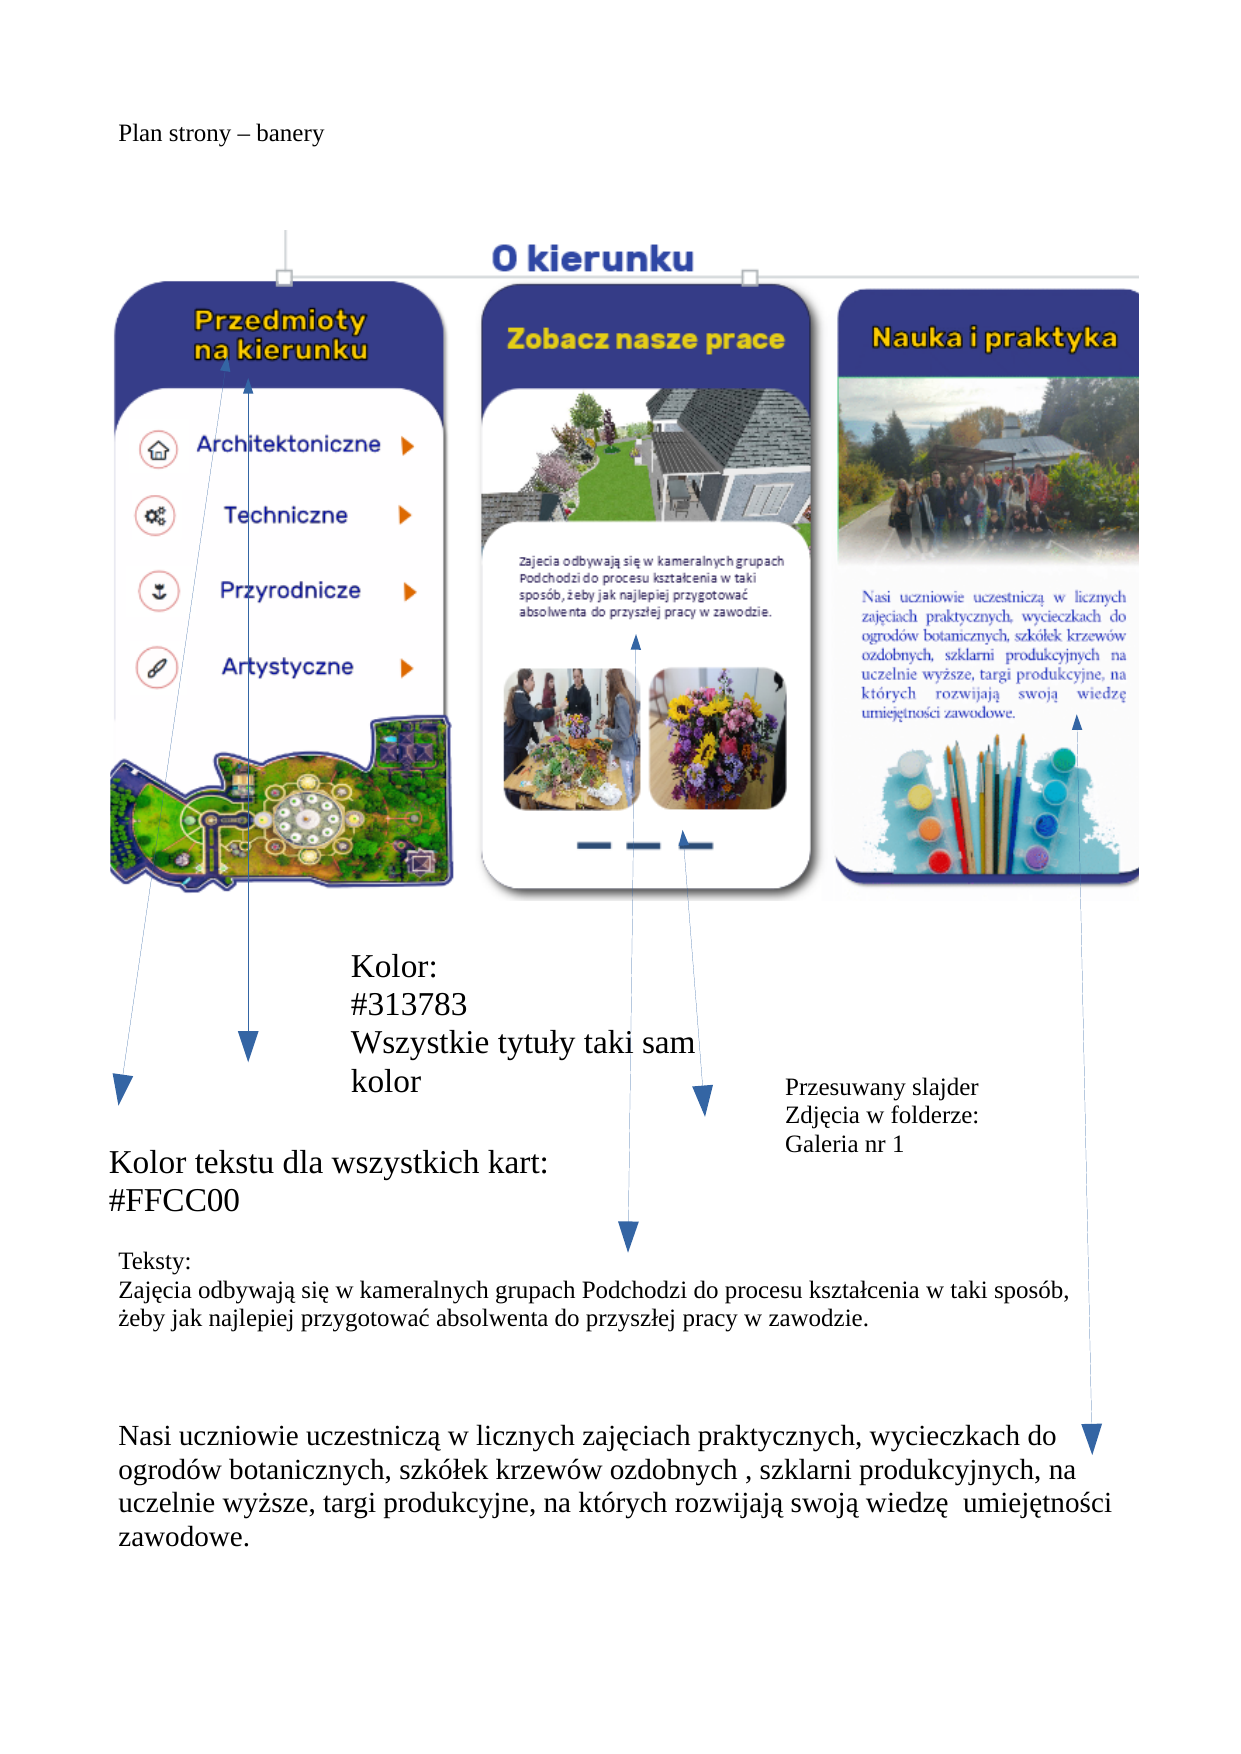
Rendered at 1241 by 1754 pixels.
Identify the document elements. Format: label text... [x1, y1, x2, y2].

picture [110, 230, 1139, 901]
text Teksty: [118, 1246, 1088, 1275]
text Plan strony – banery [118, 118, 1122, 147]
text Zajęcia odbywają się w kameralnych grupach Podchodzi do procesu kształcenia w taki sposób, żeby jak najlepiej przygotować absolwenta do przyszłej pracy w zawodzie. [118, 1275, 1089, 1332]
text Nasi uczniowie uczestniczą w licznych zajęciach praktycznych, wycieczkach do ogrodów botanicznych, szkółek krzewów ozdobnych , szklarni produkcyjnych, na uczelnie wyższe, targi produkcyjne, na których rozwijają swoją wiedzę umiejętności zawodowe. [118, 1418, 1122, 1553]
text [1089, 1246, 1122, 1275]
